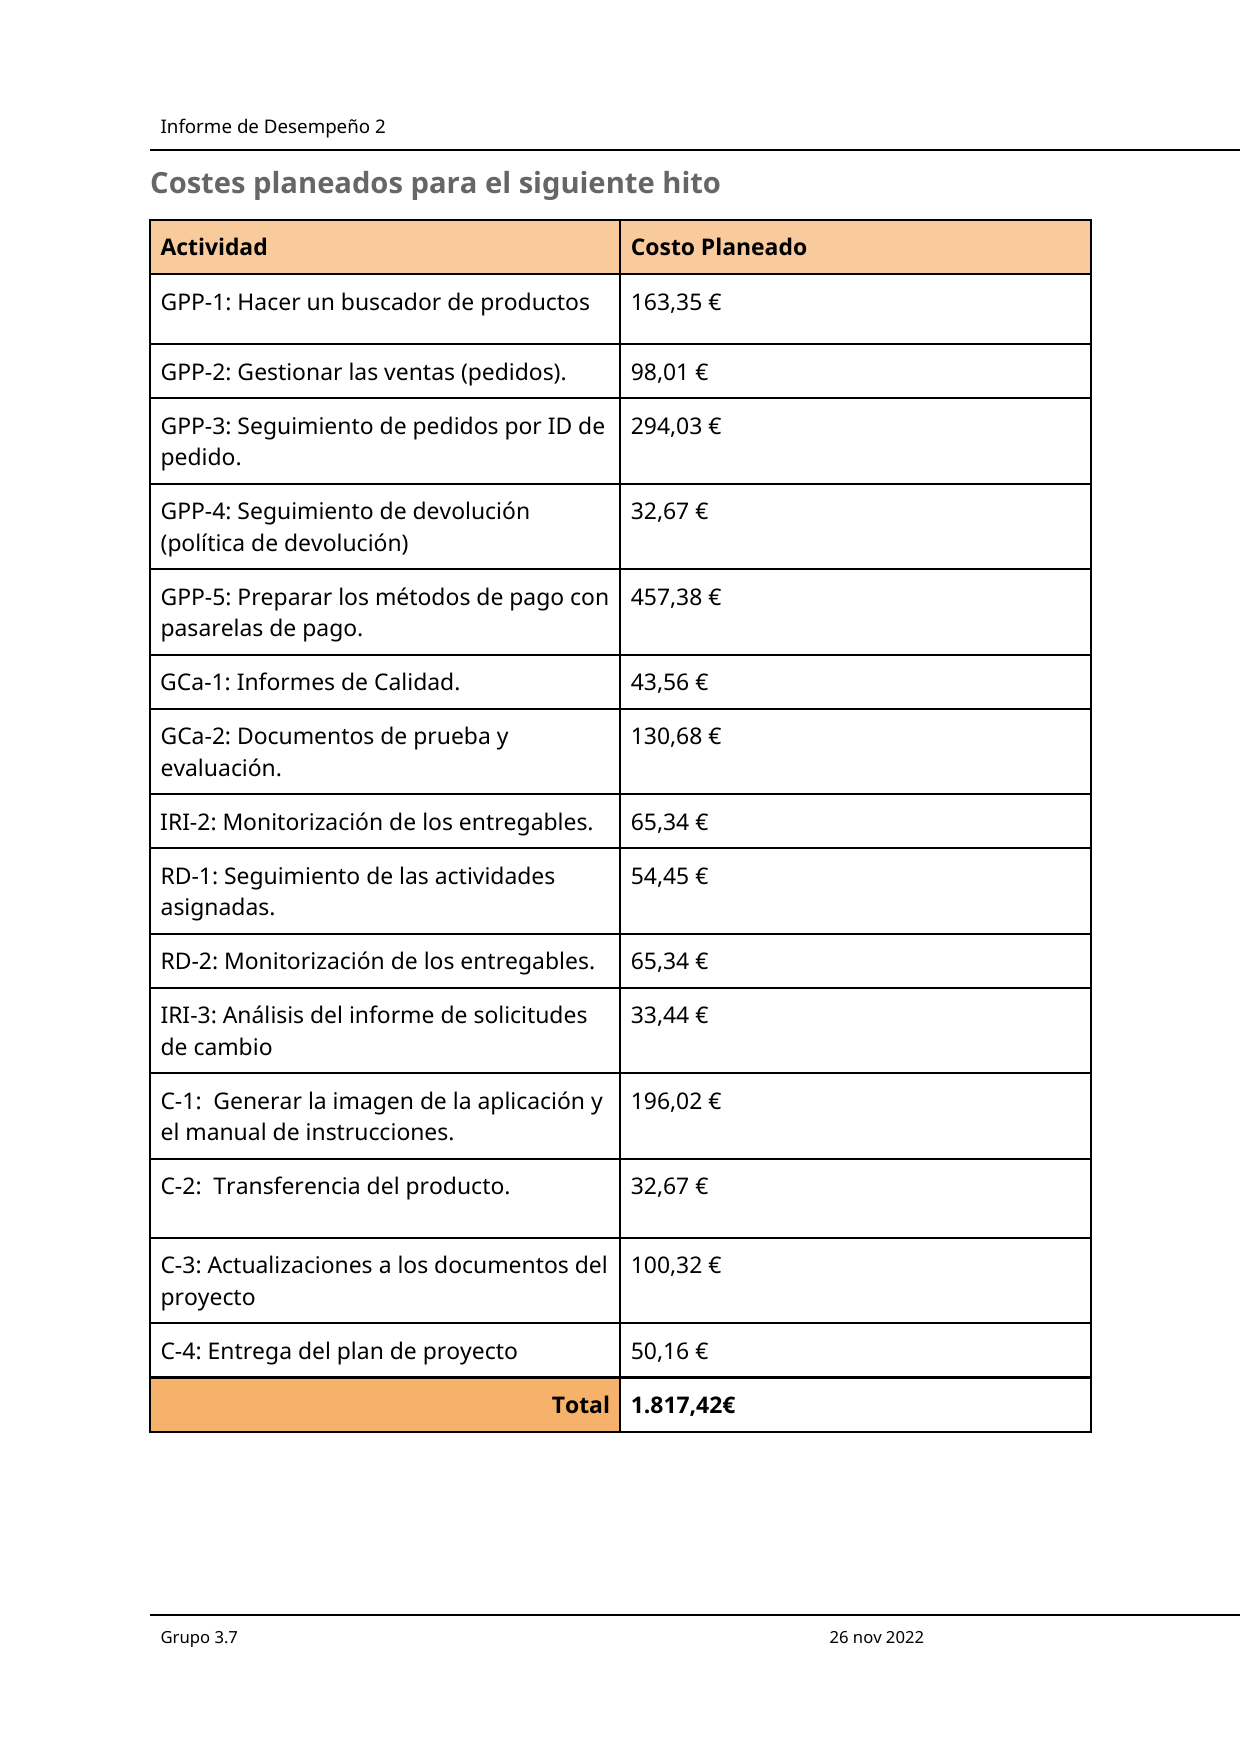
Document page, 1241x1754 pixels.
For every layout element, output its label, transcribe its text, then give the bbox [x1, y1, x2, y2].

table_cell IRI-2: Monitorización de los entregables. [151, 795, 619, 847]
table_cell GPP-3: Seguimiento de pedidos por ID de pedido. [151, 399, 619, 483]
table_cell GCa-1: Informes de Calidad. [151, 656, 619, 708]
table_cell 196,02 € [621, 1074, 1090, 1158]
table_cell 1.817,42€ [621, 1379, 1090, 1431]
table_cell 32,67 € [621, 1160, 1090, 1237]
table_cell 100,32 € [621, 1239, 1090, 1322]
subtitle Costes planeados para el siguiente hito [150, 162, 1090, 202]
table_header Actividad [151, 221, 619, 273]
table_cell C-2: Transferencia del producto. [151, 1160, 619, 1237]
table_cell C-4: Entrega del plan de proyecto [151, 1324, 619, 1376]
table_cell 163,35 € [621, 275, 1090, 343]
table_cell Total [151, 1379, 619, 1431]
table_cell 294,03 € [621, 399, 1090, 483]
table_header Costo Planeado [621, 221, 1090, 273]
table_cell 54,45 € [621, 849, 1090, 933]
table_cell RD-1: Seguimiento de las actividades asignadas. [151, 849, 619, 933]
table_cell 65,34 € [621, 935, 1090, 987]
table_cell C-1: Generar la imagen de la aplicación y el manual de instrucciones. [151, 1074, 619, 1158]
table_cell GPP-1: Hacer un buscador de productos [151, 275, 619, 343]
table_cell 457,38 € [621, 570, 1090, 653]
table_cell 33,44 € [621, 989, 1090, 1072]
table_cell IRI-3: Análisis del informe de solicitudes de cambio [151, 989, 619, 1072]
table_cell 32,67 € [621, 485, 1090, 568]
table_cell 98,01 € [621, 345, 1090, 397]
table_cell RD-2: Monitorización de los entregables. [151, 935, 619, 987]
table_cell 65,34 € [621, 795, 1090, 847]
table_cell 43,56 € [621, 656, 1090, 708]
table_cell 50,16 € [621, 1324, 1090, 1376]
table_cell GCa-2: Documentos de prueba y evaluación. [151, 710, 619, 793]
table_cell C-3: Actualizaciones a los documentos del proyecto [151, 1239, 619, 1322]
table_cell GPP-5: Preparar los métodos de pago con pasarelas de pago. [151, 570, 619, 653]
table_cell GPP-4: Seguimiento de devolución (política de devolución) [151, 485, 619, 568]
table_cell GPP-2: Gestionar las ventas (pedidos). [151, 345, 619, 397]
table_cell 130,68 € [621, 710, 1090, 793]
